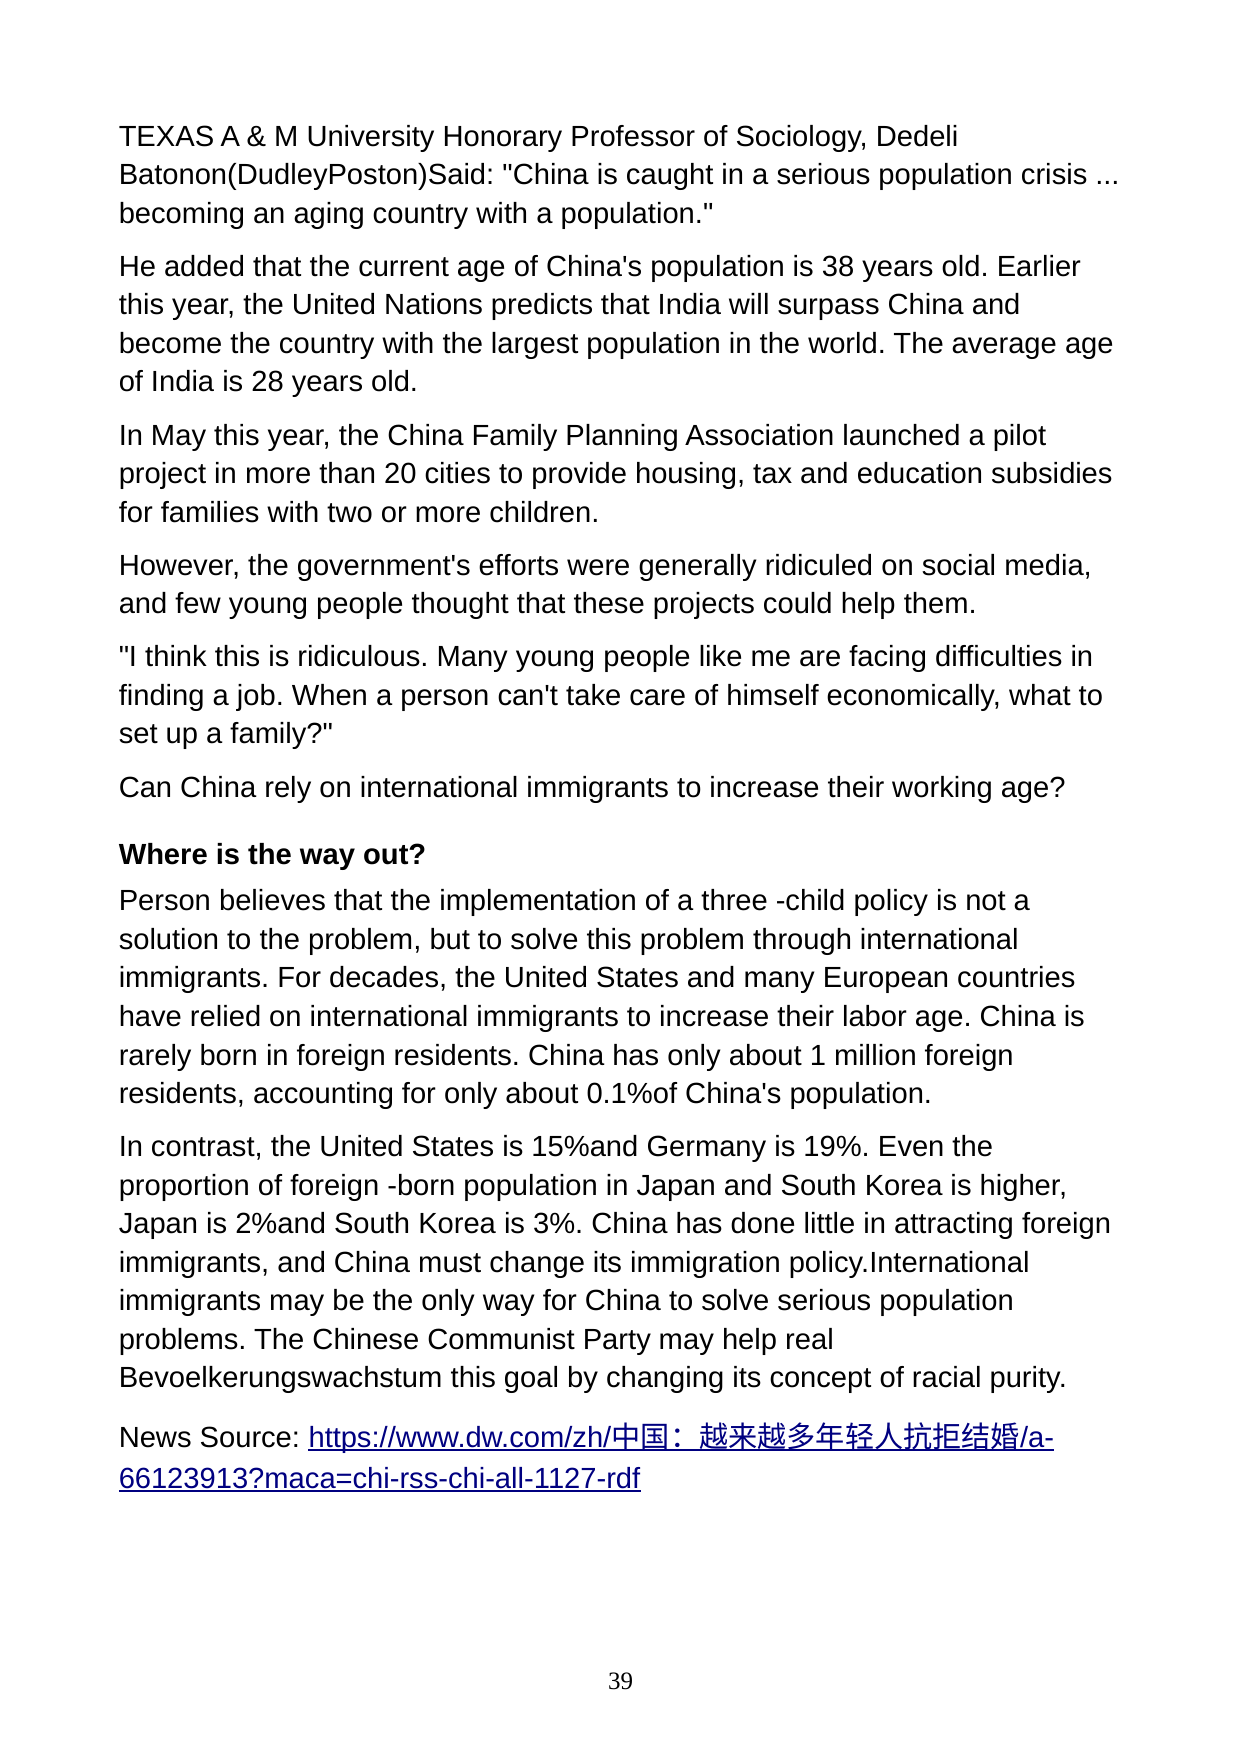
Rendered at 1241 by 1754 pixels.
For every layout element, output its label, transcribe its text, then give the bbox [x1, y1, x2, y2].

text He added that the current age of China's population is 38 years old. Earlier this year, the United Nations predicts that India will surpass China and become the country with the largest population in the world. The average age of India is 28 years old. [118, 249, 1122, 398]
text In May this year, the China Family Planning Association launched a pilot project in more than 20 cities to provide housing, tax and education subsidies for families with two or more children. [118, 417, 1122, 528]
text TEXAS A & M University Honorary Professor of Sociology, Dedeli Batonon(DudleyPoston)Said: "China is caught in a serious population crisis ... becoming an aging country with a population." [118, 118, 1122, 229]
text However, the government's efforts were generally ridiculed on social media, and few young people thought that these projects could help them. [118, 548, 1122, 620]
text News Source: https://www.dw.com/zh/中国：越来越多年轻人抗拒结婚/a-66123913?maca=chi-rss-chi-all-1127-rdf [118, 1413, 1122, 1494]
text Person believes that the implementation of a three -child policy is not a solution to the problem, but to solve this problem through international immigrants. For decades, the United States and many European countries have relied on international immigrants to increase their labor age. China is rarely born in foreign residents. China has only about 1 million foreign residents, accounting for only about 0.1%of China's population. [118, 883, 1122, 1109]
text In contrast, the United States is 15%and Germany is 19%. Even the proportion of foreign -born population in Japan and South Korea is higher, Japan is 2%and South Korea is 3%. China has done little in attracting foreign immigrants, and China must change its immigration policy.International immigrants may be the only way for China to solve serious population problems. The Chinese Communist Party may help real Bevoelkerungswachstum this goal by changing its concept of racial purity. [118, 1129, 1122, 1394]
subtitle Where is the way out? [118, 837, 1122, 871]
text "I think this is ridiculous. Many young people like me are facing difficulties in finding a job. When a person can't take care of himself economically, what to set up a family?" [118, 639, 1122, 750]
text Can China rely on international immigrants to increase their working age? [118, 769, 1122, 803]
